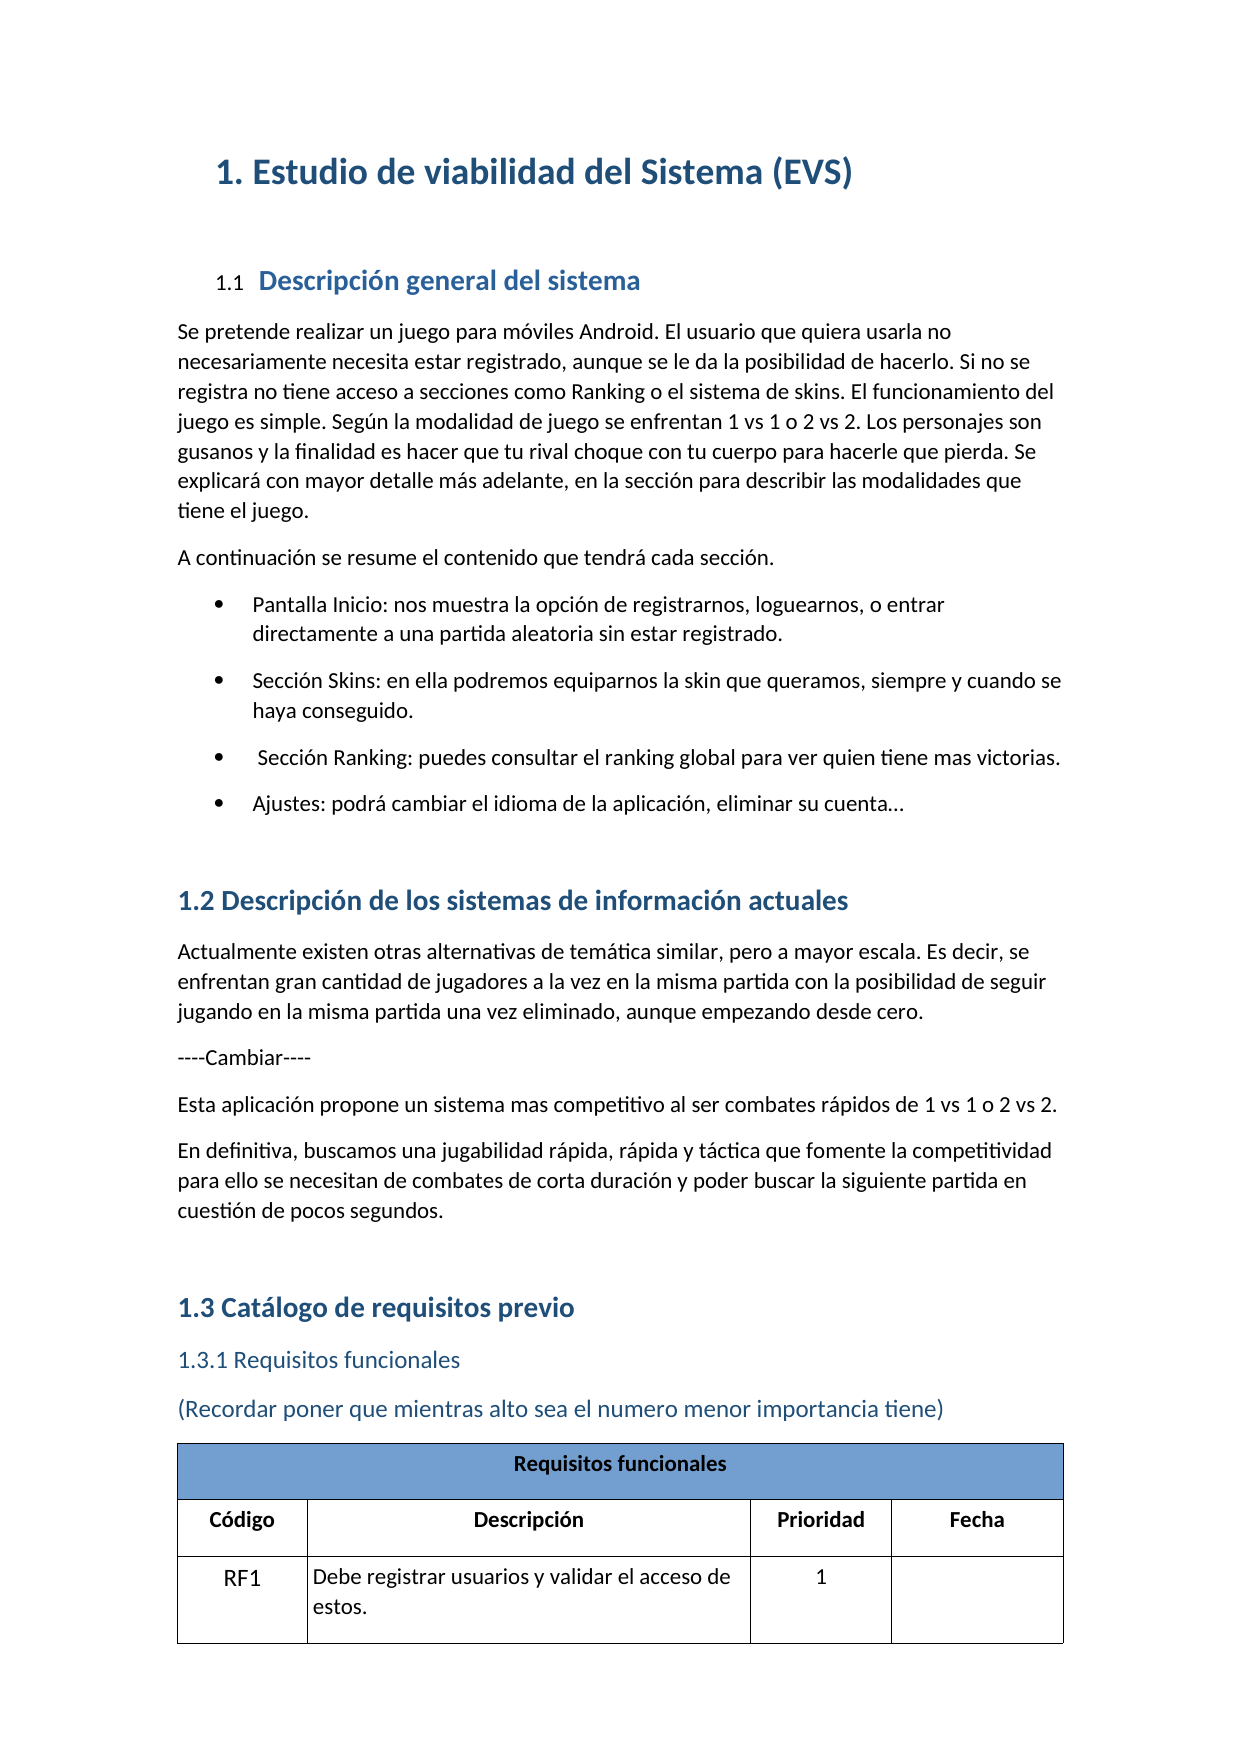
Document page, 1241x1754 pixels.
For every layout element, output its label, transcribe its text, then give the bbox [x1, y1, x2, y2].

list En definitiva, buscamos una jugabilidad rápida, rápida y táctica que fomente la competitividad para ello se necesitan de combates de corta duración y poder buscar la siguiente partida en cuestión de pocos segundos. [177, 1136, 1063, 1224]
list 1.2 Descripción de los sistemas de información actuales [177, 882, 1063, 918]
list Sección Ranking: puedes consultar el ranking global para ver quien tiene mas victorias. [215, 743, 1063, 771]
table_cell Fecha [892, 1500, 1063, 1556]
list (Recordar poner que mientras alto sea el numero menor importancia tiene) [177, 1393, 1063, 1424]
list Esta aplicación propone un sistema mas competitivo al ser combates rápidos de 1 vs 1 o 2 vs 2. [177, 1090, 1063, 1118]
table_cell RF1 [178, 1557, 307, 1642]
text Se pretende realizar un juego para móviles Android. El usuario que quiera usarla no necesariamente necesita estar registrado, aunque se le da la posibilidad de hacerlo. Si no se registra no tiene acceso a secciones como Ranking o el sistema de skins. El funcionamiento del juego es simple. Según la modalidad de juego se enfrentan 1 vs 1 o 2 vs 2. Los personajes son gusanos y la finalidad es hacer que tu rival choque con tu cuerpo para hacerle que pierda. Se explicará con mayor detalle más adelante, en la sección para describir las modalidades que tiene el juego. [177, 317, 1063, 524]
table_cell 1 [751, 1557, 891, 1642]
list Sección Skins: en ella podremos equiparnos la skin que queramos, siempre y cuando se haya conseguido. [215, 666, 1063, 724]
list Pantalla Inicio: nos muestra la opción de registrarnos, loguearnos, o entrar directamente a una partida aleatoria sin estar registrado. [215, 590, 1063, 648]
list ----Cambiar---- [177, 1043, 1063, 1071]
list Actualmente existen otras alternativas de temática similar, pero a mayor escala. Es decir, se enfrentan gran cantidad de jugadores a la vez en la misma partida con la posibilidad de seguir jugando en la misma partida una vez eliminado, aunque empezando desde cero. [177, 937, 1063, 1025]
list 1.3.1 Requisitos funcionales [177, 1344, 1063, 1374]
list Descripción general del sistema [215, 262, 1063, 298]
text A continuación se resume el contenido que tendrá cada sección. [177, 543, 1063, 571]
table_cell Prioridad [751, 1500, 891, 1556]
table_cell Debe registrar usuarios y validar el acceso de estos. [308, 1557, 750, 1642]
table_cell [892, 1557, 1063, 1642]
table_cell Código [178, 1500, 307, 1556]
list Estudio de viabilidad del Sistema (EVS) [215, 148, 1063, 193]
table_header Requisitos funcionales [178, 1444, 1063, 1499]
list 1.3 Catálogo de requisitos previo [177, 1289, 1063, 1325]
list Ajustes: podrá cambiar el idioma de la aplicación, eliminar su cuenta… [215, 789, 1063, 817]
table_cell Descripción [308, 1500, 750, 1556]
